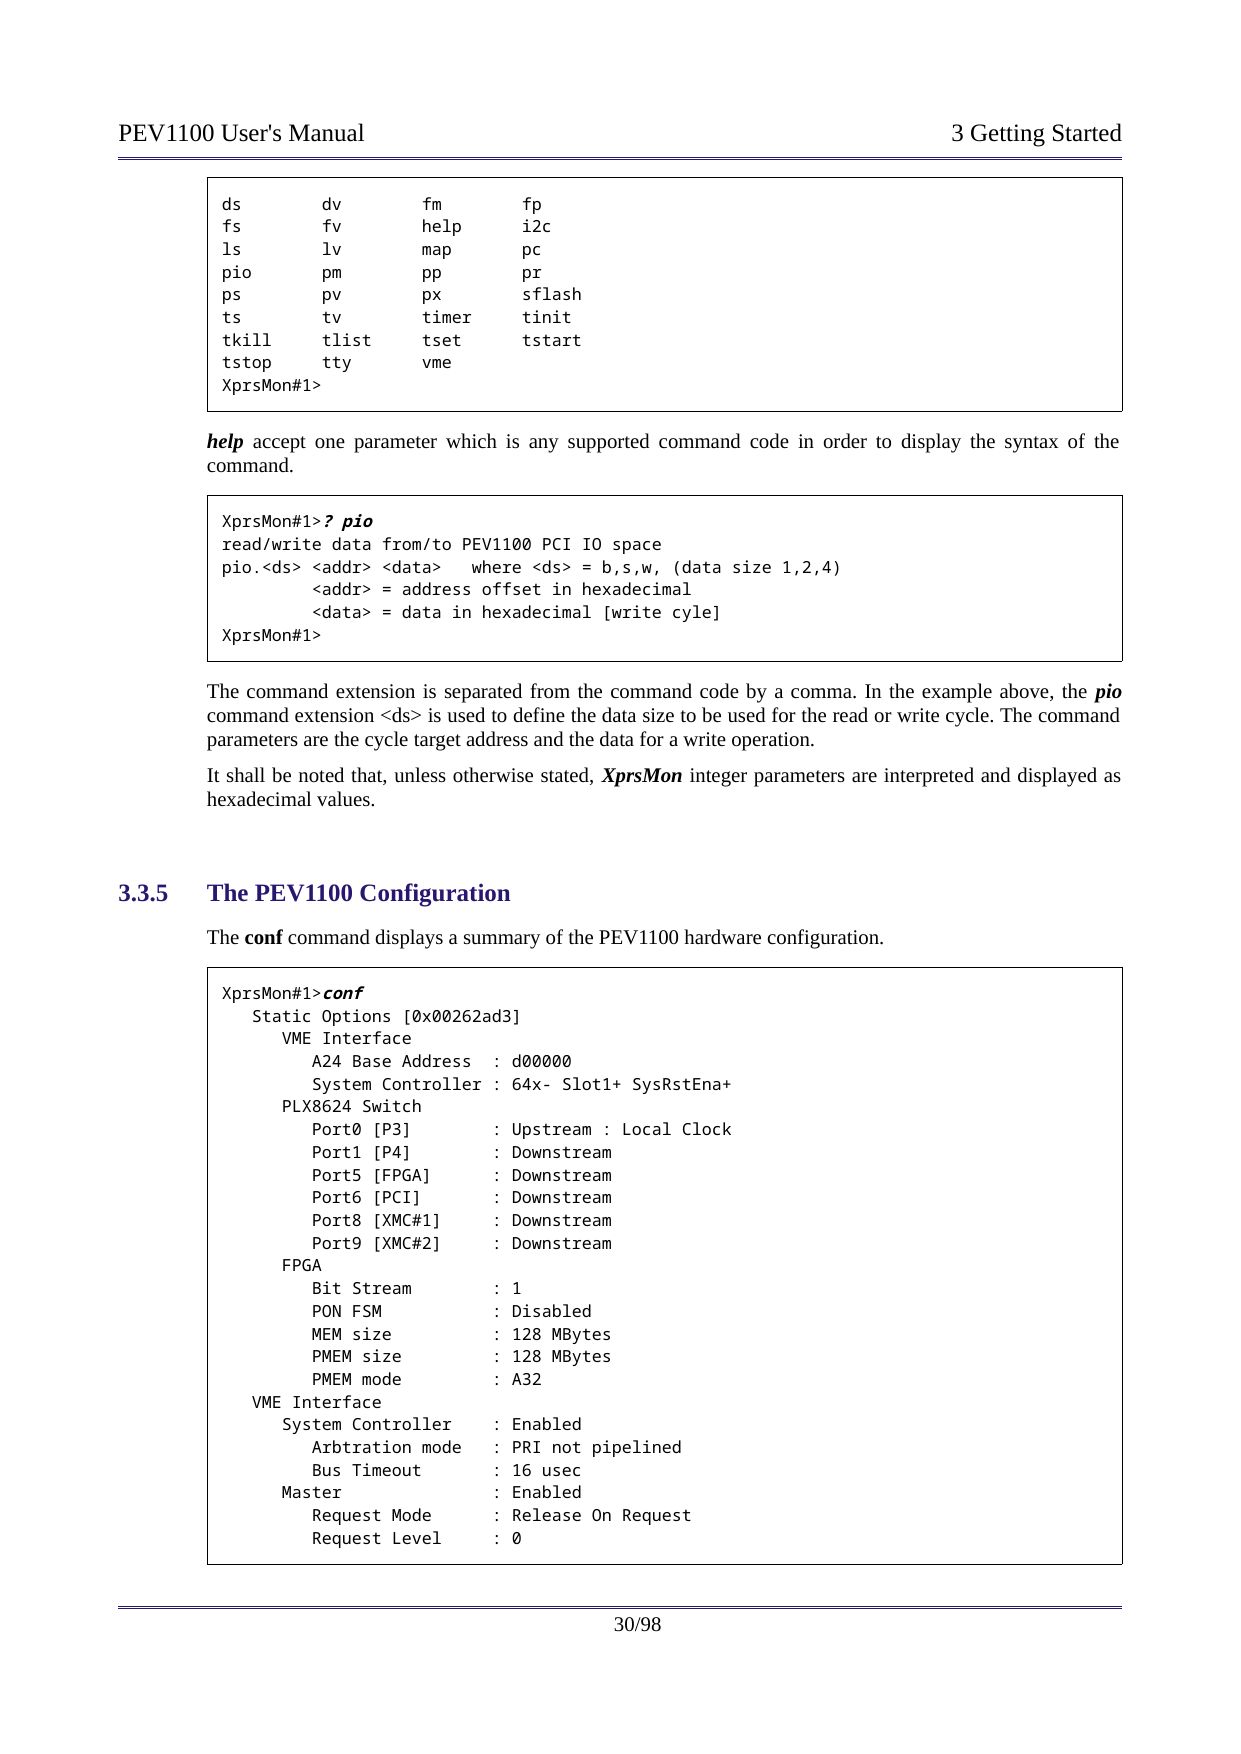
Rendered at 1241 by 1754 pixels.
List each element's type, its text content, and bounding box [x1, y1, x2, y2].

text <addr> = address offset in hexadecimal [208, 563, 1122, 586]
text Master : Enabled [208, 1466, 1122, 1489]
text fs fv help i2c [208, 200, 1122, 223]
text PON FSM : Disabled [208, 1284, 1122, 1307]
text PMEM size : 128 MBytes [208, 1330, 1122, 1353]
text Port9 [XMC#2] : Downstream [208, 1216, 1122, 1239]
text pio.<ds> <addr> <data> where <ds> = b,s,w, (data size 1,2,4) [208, 540, 1122, 563]
text The conf command displays a summary of the PEV1100 hardware configuration. [207, 925, 1122, 949]
text PMEM mode : A32 [208, 1353, 1122, 1375]
text XprsMon#1> [208, 359, 1122, 411]
text ts tv timer tinit [208, 291, 1122, 313]
text Port6 [PCI] : Downstream [208, 1171, 1122, 1194]
text tstop tty vme [208, 336, 1122, 359]
text Port0 [P3] : Upstream : Local Clock [208, 1103, 1122, 1126]
text read/write data from/to PEV1100 PCI IO space [208, 518, 1122, 540]
text The command extension is separated from the command code by a comma. In the example above, the pio command extension <ds> is used to define the data size to be used for the read or write cycle. The command parameters are the cycle target address and the data for a write operation. [207, 679, 1122, 751]
text FPGA [208, 1239, 1122, 1262]
text Static Options [0x00262ad3] [208, 989, 1122, 1012]
text A24 Base Address : d00000 [208, 1035, 1122, 1057]
text XprsMon#1> [208, 608, 1122, 661]
text Request Level : 0 [208, 1512, 1122, 1564]
text Port5 [FPGA] : Downstream [208, 1148, 1122, 1171]
text XprsMon#1>conf [208, 968, 1122, 989]
text VME Interface [208, 1375, 1122, 1398]
text Bus Timeout : 16 usec [208, 1443, 1122, 1466]
text Arbtration mode : PRI not pipelined [208, 1421, 1122, 1443]
text Request Mode : Release On Request [208, 1489, 1122, 1512]
text ps pv px sflash [208, 268, 1122, 291]
text Port1 [P4] : Downstream [208, 1126, 1122, 1148]
text <data> = data in hexadecimal [write cyle] [208, 586, 1122, 608]
text ls lv map pc [208, 223, 1122, 245]
text PLX8624 Switch [208, 1080, 1122, 1103]
text VME Interface [208, 1012, 1122, 1035]
text tkill tlist tset tstart [208, 313, 1122, 336]
text pio pm pp pr [208, 245, 1122, 268]
text It shall be noted that, unless otherwise stated, XprsMon integer parameters are interpreted and displayed as hexadecimal values. [207, 763, 1122, 811]
text ds dv fm fp [208, 178, 1122, 200]
text XprsMon#1>? pio [208, 496, 1122, 518]
text Port8 [XMC#1] : Downstream [208, 1194, 1122, 1216]
text MEM size : 128 MBytes [208, 1307, 1122, 1330]
text help accept one parameter which is any supported command code in order to display the syntax of the command. [207, 429, 1122, 477]
text Bit Stream : 1 [208, 1262, 1122, 1284]
text System Controller : 64x- Slot1+ SysRstEna+ [208, 1057, 1122, 1080]
subtitle The PEV1100 Configuration [118, 878, 1122, 906]
text System Controller : Enabled [208, 1398, 1122, 1421]
